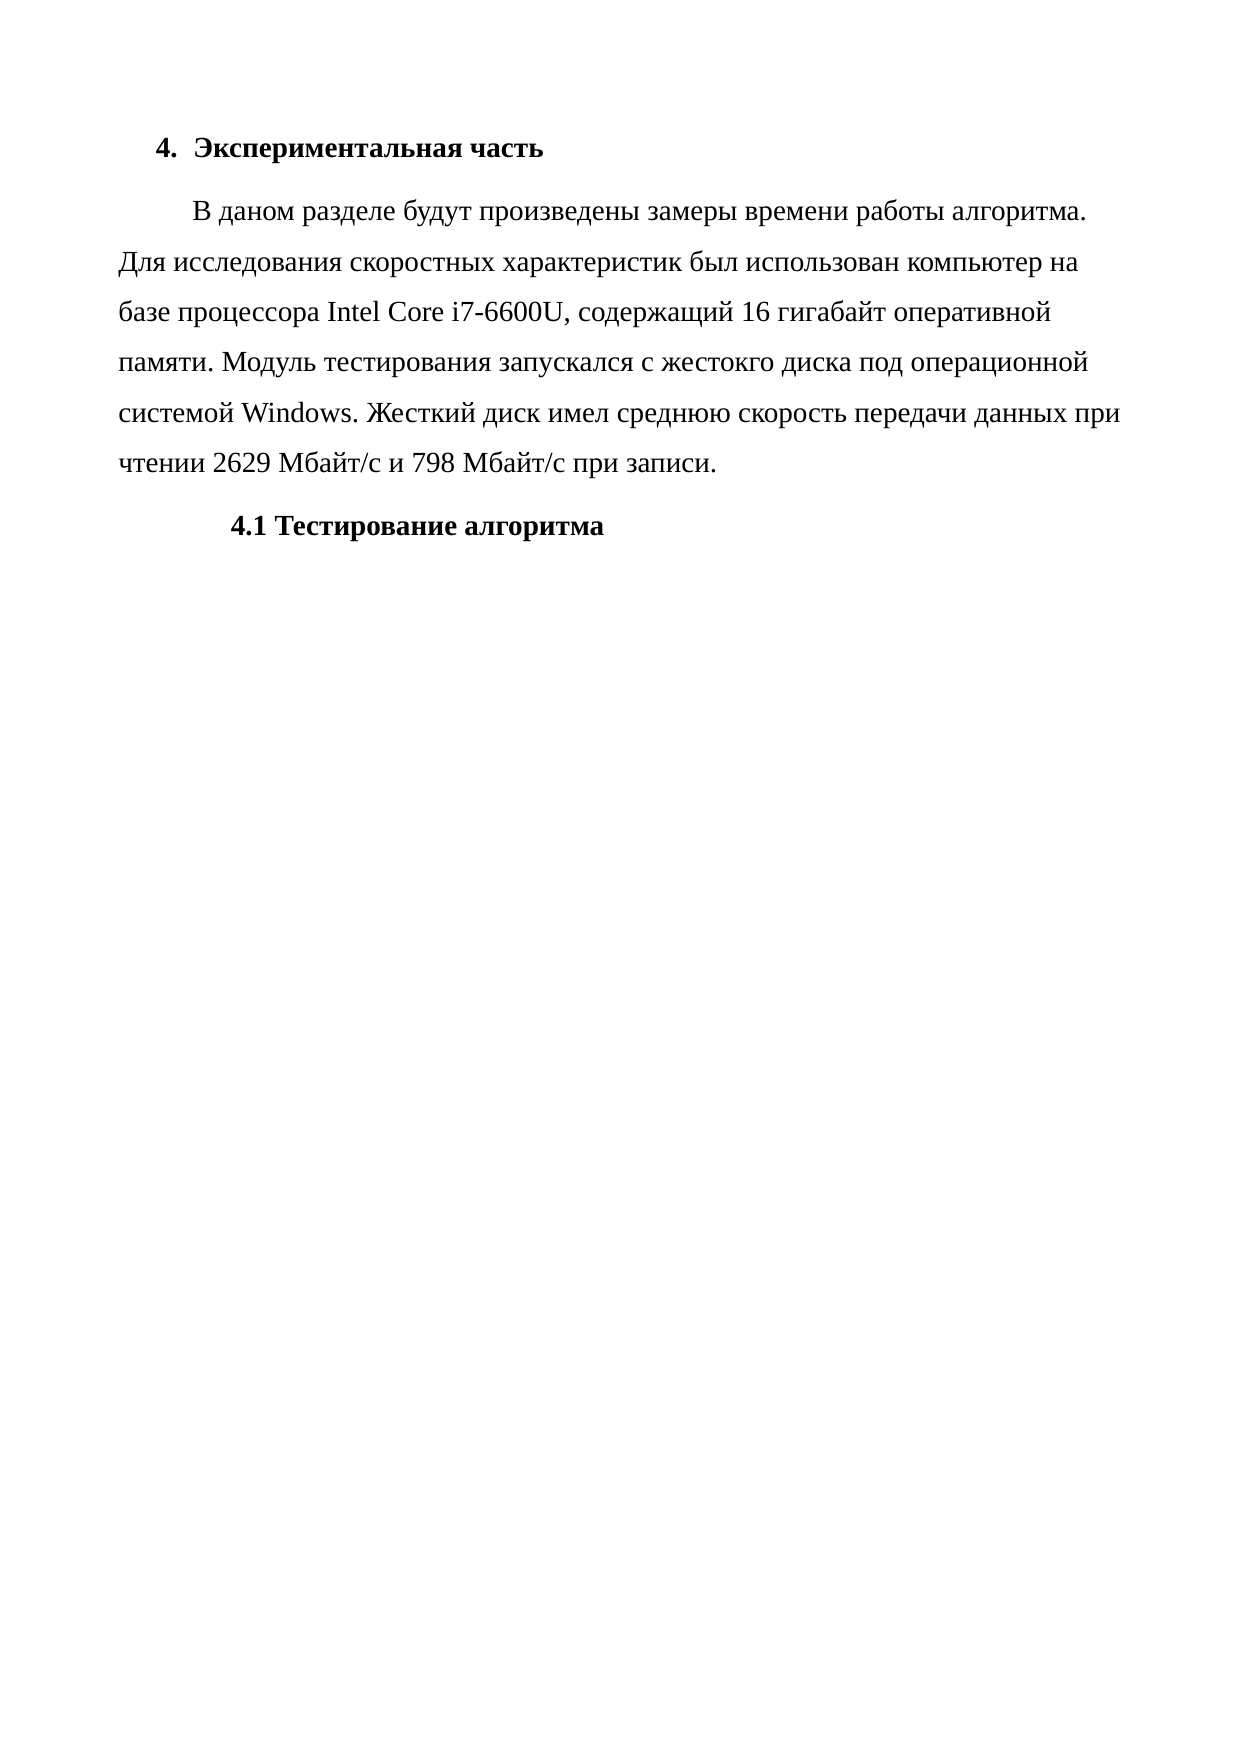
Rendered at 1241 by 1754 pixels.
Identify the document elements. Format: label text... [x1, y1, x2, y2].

list 4.1 Тестирование алгоритма [193, 508, 1122, 541]
text В даном разделе будут произведены замеры времени работы алгоритма. Для исследования скоростных характеристик был использован компьютер на базе процессора Intel Core i7-6600U, содержащий 16 гигабайт оперативной памяти. Модуль тестирования запускался с жестокго диска под операционной системой Windows. Жесткий диск имел среднюю скорость передачи данных при чтении 2629 Мбайт/с и 798 Мбайт/с при записи. [118, 193, 1122, 478]
list Экспериментальная часть [156, 131, 1122, 164]
